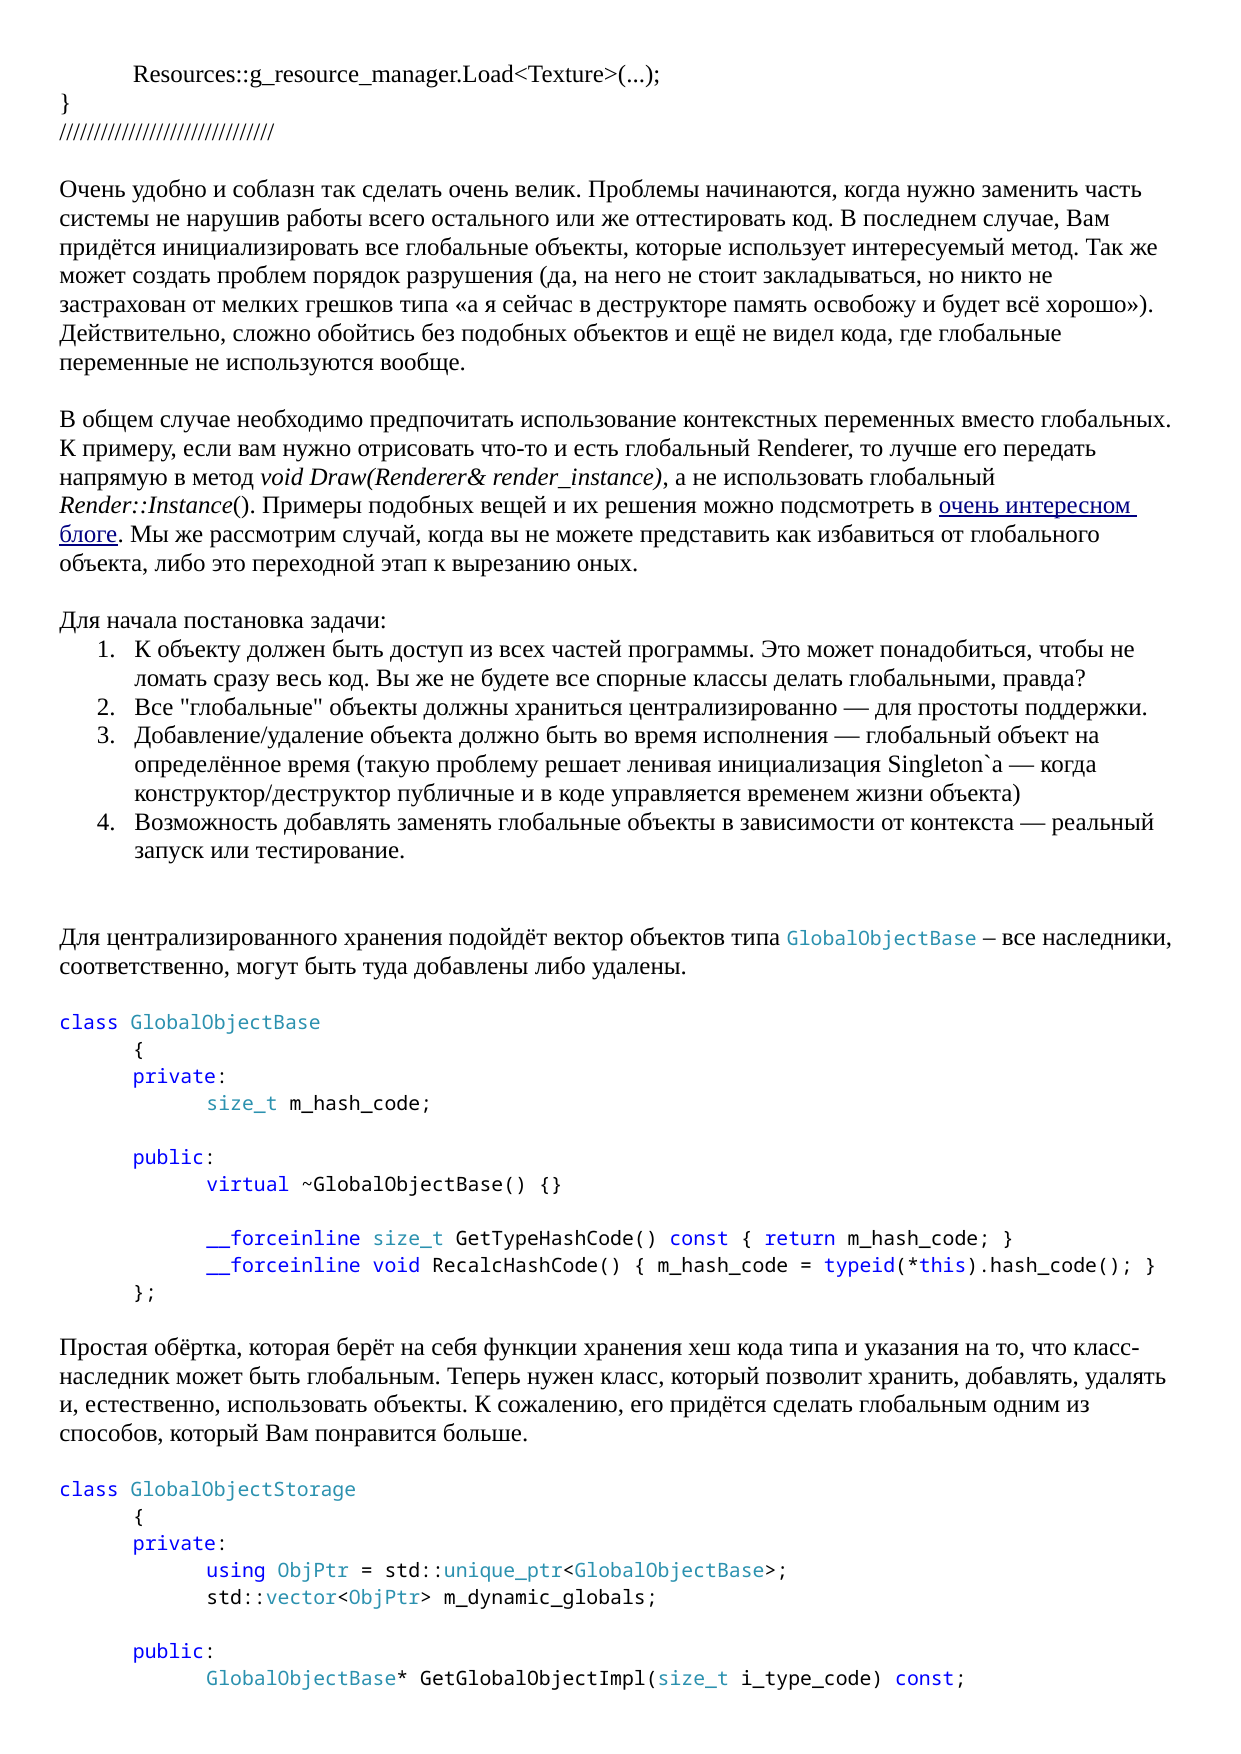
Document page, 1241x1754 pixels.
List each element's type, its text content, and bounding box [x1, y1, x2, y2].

text virtual ~GlobalObjectBase() {} [59, 1170, 1181, 1197]
text class GlobalObjectStorage [59, 1476, 1181, 1503]
list Возможность добавлять заменять глобальные объекты в зависимости от контекста — реальный запуск или тестирование. [97, 807, 1181, 864]
text using ObjPtr = std::unique_ptr<GlobalObjectBase>; [59, 1557, 1181, 1584]
text Простая обёртка, которая берёт на себя функции хранения хеш кода типа и указания на то, что класс-наследник может быть глобальным. Теперь нужен класс, который позволит хранить, добавлять, удалять и, естественно, использовать объекты. К сожалению, его придётся сделать глобальным одним из способов, который Вам понравится больше. [59, 1332, 1181, 1447]
text private: [59, 1530, 1181, 1557]
text } [59, 88, 1181, 117]
text /////////////////////////////// [59, 117, 1181, 145]
text __forceinline size_t GetTypeHashCode() const { return m_hash_code; } [59, 1224, 1181, 1251]
text Resources::g_resource_manager.Load<Texture>(...); [59, 59, 1181, 88]
text class GlobalObjectBase [59, 1008, 1181, 1035]
text Для начала постановка задачи: [59, 605, 1181, 634]
list Добавление/удаление объекта должно быть во время исполнения — глобальный объект на определённое время (такую проблему решает ленивая инициализация Singleton`а — когда конструктор/деструктор публичные и в коде управляется временем жизни объекта) [97, 720, 1181, 807]
text Для централизированного хранения подойдёт вектор объектов типа GlobalObjectBase – все наследники, соответственно, могут быть туда добавлены либо удалены. [59, 922, 1181, 979]
list Все "глобальные" объекты должны храниться централизированно — для простоты поддержки. [97, 692, 1181, 720]
text public: [59, 1143, 1181, 1170]
text private: [59, 1062, 1181, 1089]
text GlobalObjectBase* GetGlobalObjectImpl(size_t i_type_code) const; [59, 1664, 1181, 1692]
text Очень удобно и соблазн так сделать очень велик. Проблемы начинаются, когда нужно заменить часть системы не нарушив работы всего остального или же оттестировать код. В последнем случае, Вам придётся инициализировать все глобальные объекты, которые использует интересуемый метод. Так же может создать проблем порядок разрушения (да, на него не стоит закладываться, но никто не застрахован от мелких грешков типа «а я сейчас в деструкторе память освобожу и будет всё хорошо»). [59, 174, 1181, 318]
text }; [59, 1278, 1181, 1305]
text size_t m_hash_code; [59, 1089, 1181, 1116]
list К объекту должен быть доступ из всех частей программы. Это может понадобиться, чтобы не ломать сразу весь код. Вы же не будете все спорные классы делать глобальными, правда? [97, 634, 1181, 692]
text { [59, 1503, 1181, 1530]
text В общем случае необходимо предпочитать использование контекстных переменных вместо глобальных. К примеру, если вам нужно отрисовать что-то и есть глобальный Renderer, то лучше его передать напрямую в метод void Draw(Renderer& render_instance), а не использовать глобальный Render::Instance(). Примеры подобных вещей и их решения можно подсмотреть в очень интересном блоге. Мы же рассмотрим случай, когда вы не можете представить как избавиться от глобального объекта, либо это переходной этап к вырезанию оных. [59, 404, 1181, 577]
text std::vector<ObjPtr> m_dynamic_globals; [59, 1584, 1181, 1611]
text { [59, 1035, 1181, 1062]
text public: [59, 1638, 1181, 1664]
text __forceinline void RecalcHashCode() { m_hash_code = typeid(*this).hash_code(); } [59, 1251, 1181, 1278]
text Действительно, сложно обойтись без подобных объектов и ещё не видел кода, где глобальные переменные не используются вообще. [59, 318, 1181, 375]
